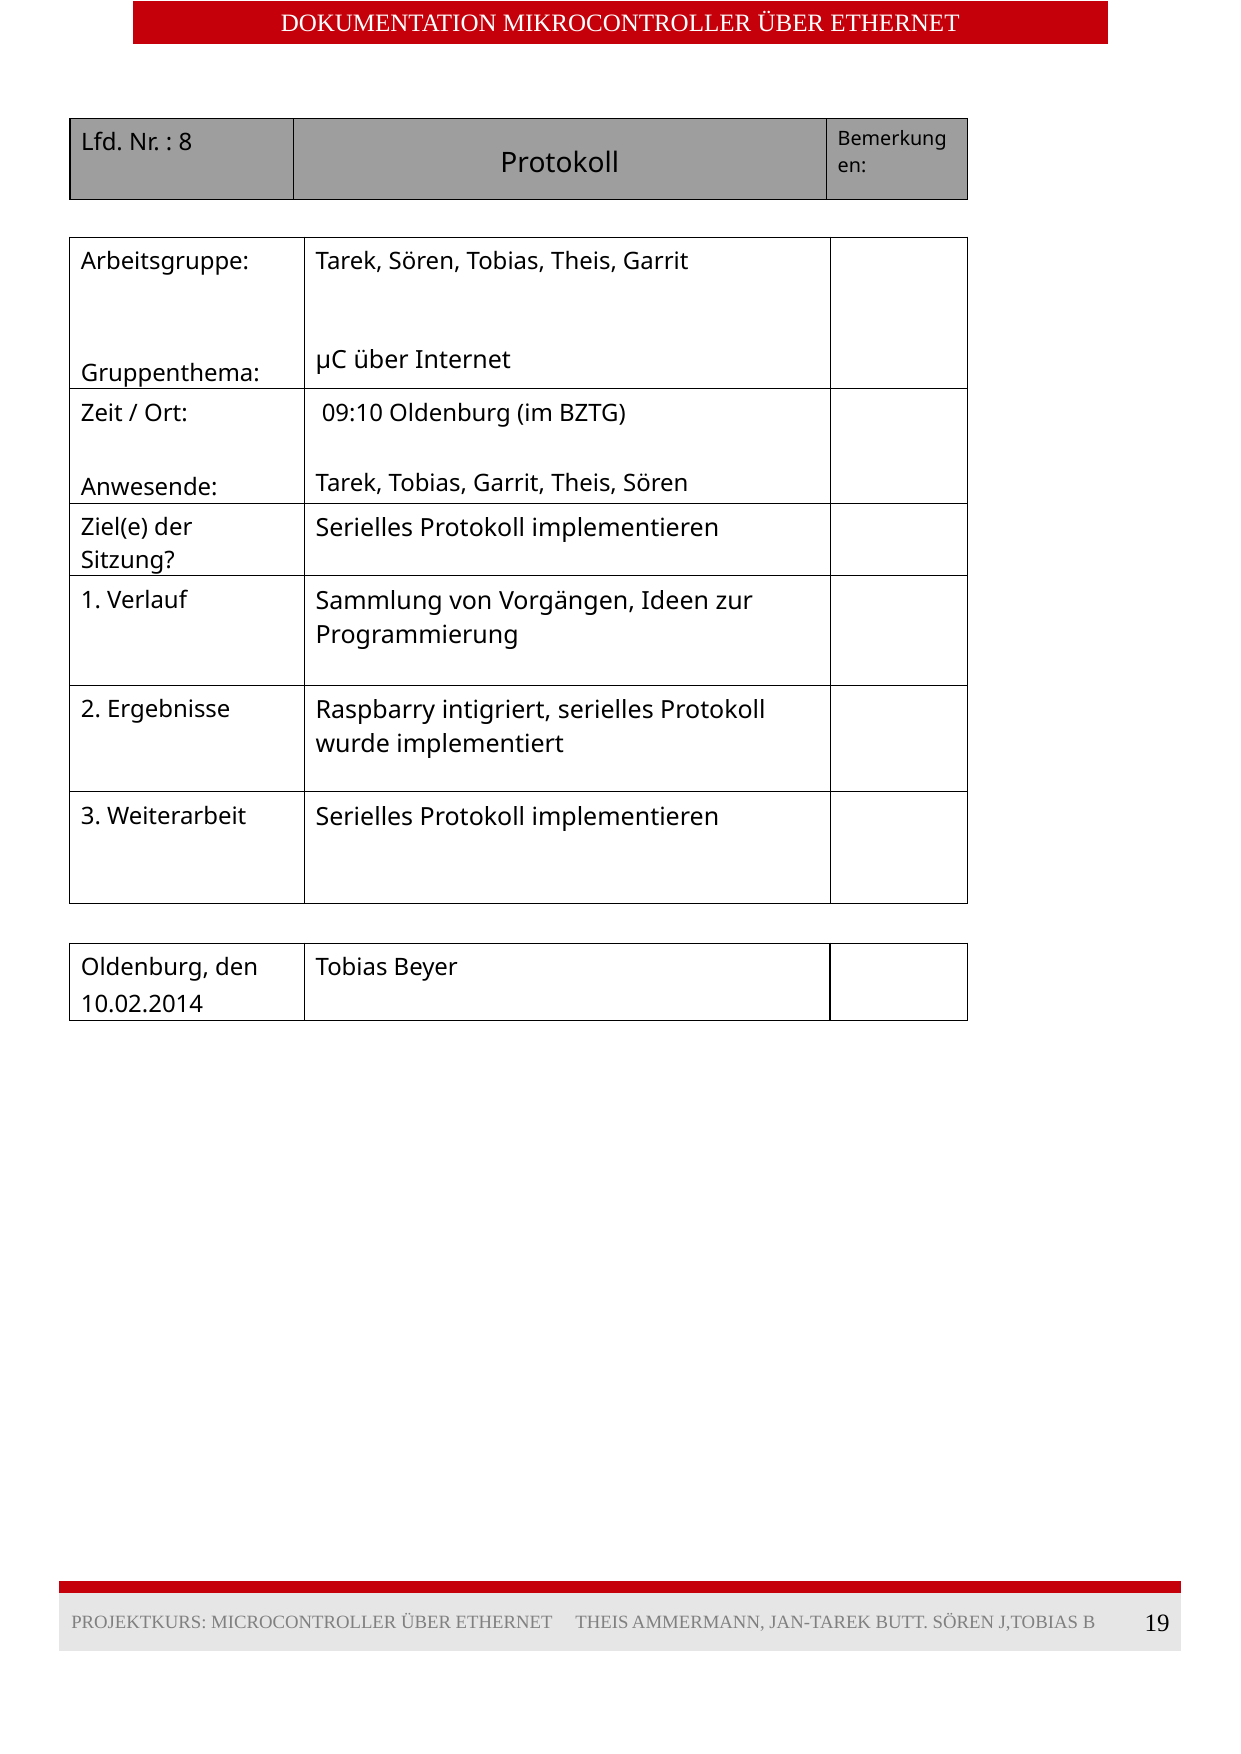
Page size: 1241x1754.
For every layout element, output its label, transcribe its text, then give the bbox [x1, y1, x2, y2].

table_header Oldenburg, den 10.02.2014 [70, 944, 304, 1019]
table_header Tarek, Sören, Tobias, Theis, Garrit µC über Internet [305, 238, 830, 388]
table_header Bemerkungen: [827, 119, 967, 199]
table_header Arbeitsgruppe: Gruppenthema: [70, 238, 304, 388]
table_cell [831, 504, 967, 575]
table_header Lfd. Nr. : 8 [71, 119, 293, 199]
table_header Protokoll [294, 119, 826, 199]
table_cell 2. Ergebnisse [70, 686, 304, 791]
table_cell Zeit / Ort: Anwesende: [70, 389, 304, 503]
table_cell [831, 389, 967, 503]
table_cell Serielles Protokoll implementieren [305, 504, 830, 575]
table_cell Serielles Protokoll implementieren [305, 792, 830, 902]
table_header [831, 238, 967, 388]
table_header Tobias Beyer [305, 944, 829, 1019]
table_header [831, 944, 967, 1019]
table_cell Raspbarry intigriert, serielles Protokoll wurde implementiert [305, 686, 830, 791]
table_cell [831, 576, 967, 685]
table_cell Sammlung von Vorgängen, Ideen zur Programmierung [305, 576, 830, 685]
table_cell 3. Weiterarbeit [70, 792, 304, 902]
table_cell 09:10 Oldenburg (im BZTG) Tarek, Tobias, Garrit, Theis, Sören [305, 389, 830, 503]
table_cell [831, 792, 967, 902]
table_cell 1. Verlauf [70, 576, 304, 685]
table_cell Ziel(e) der Sitzung? [70, 504, 304, 575]
table_cell [831, 686, 967, 791]
